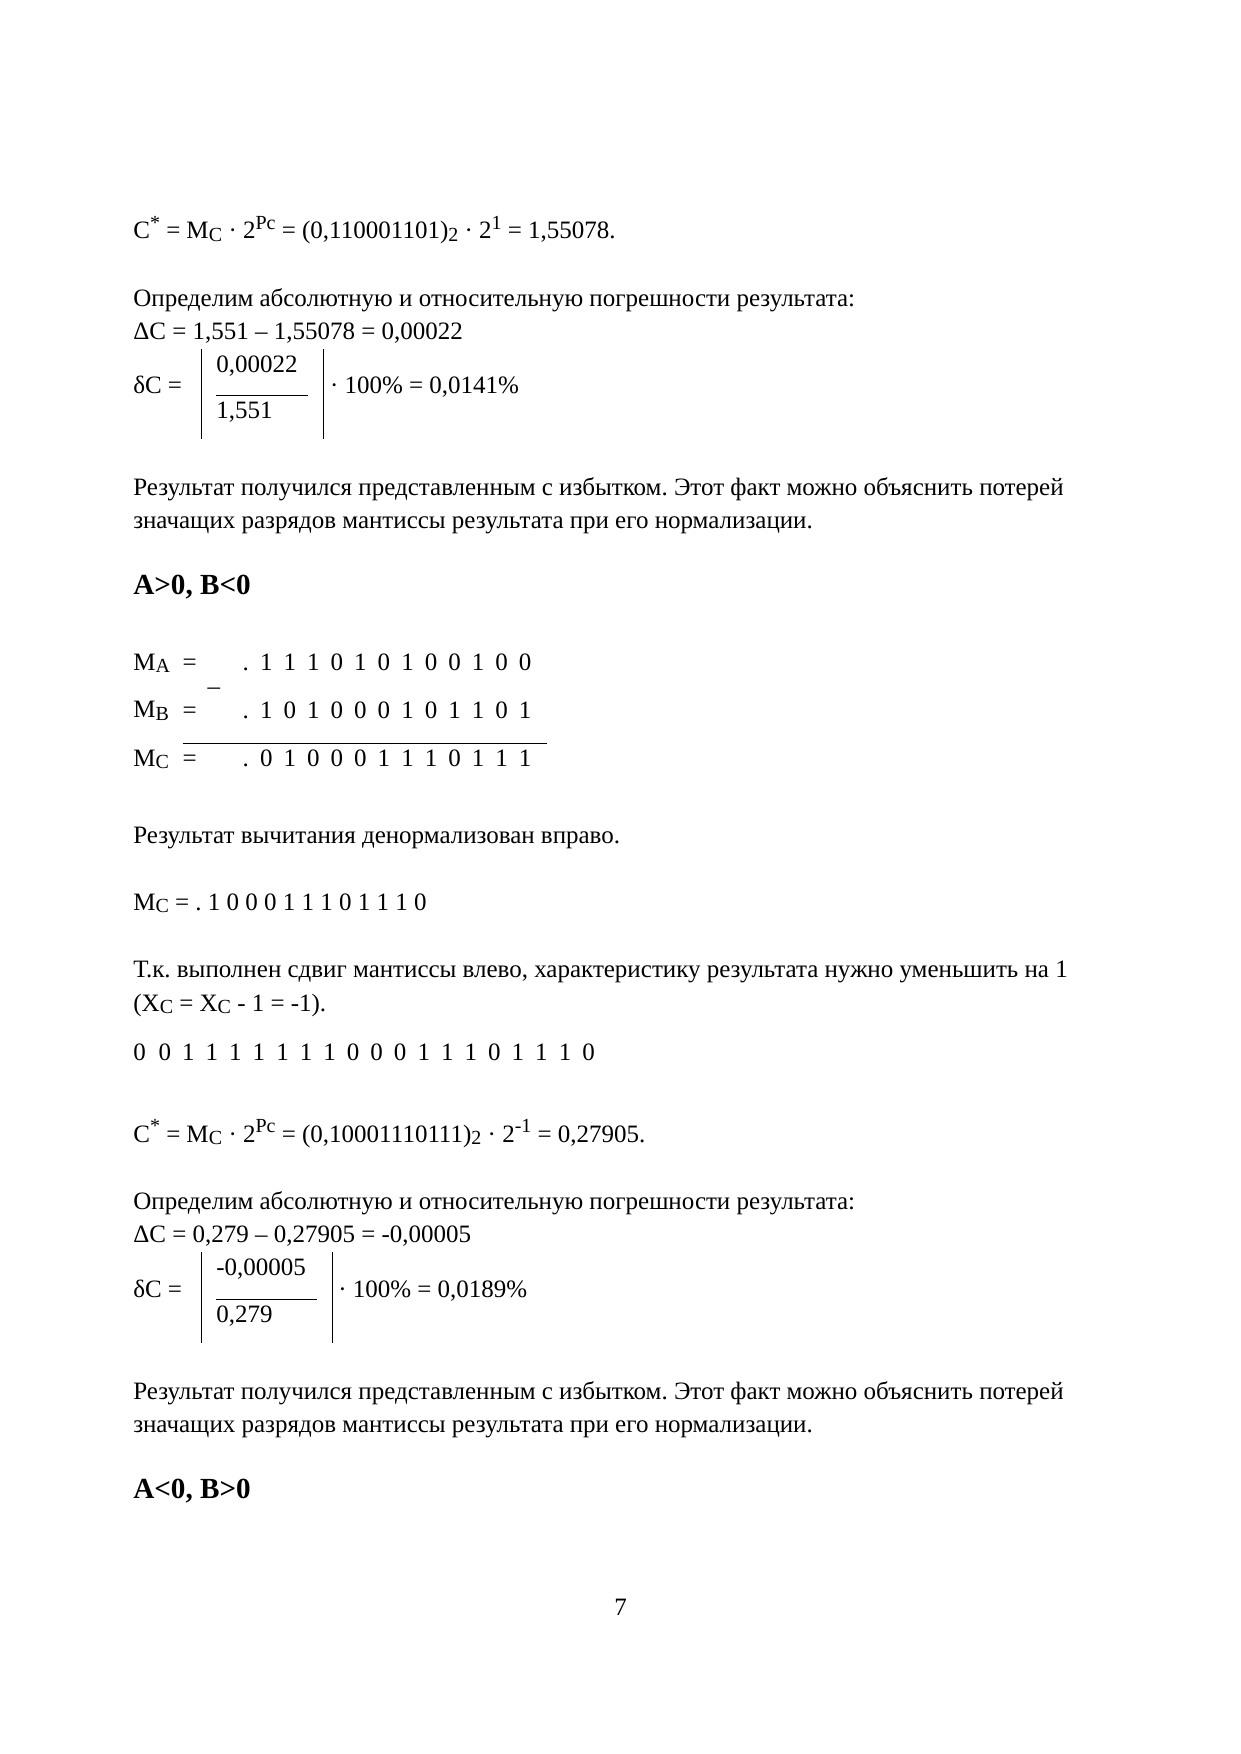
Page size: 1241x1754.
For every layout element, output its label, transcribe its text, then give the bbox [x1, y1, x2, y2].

table_cell 0 [378, 695, 401, 742]
table_cell . [243, 695, 260, 742]
table_cell MC [133, 743, 182, 788]
table_header 0 [378, 647, 401, 694]
table_header 1 [205, 1037, 229, 1080]
table_header [308, 349, 323, 439]
text Результат получился представленным с избытком. Этот факт можно объяснить потерей значащих разрядов мантиссы результата при его нормализации. [133, 1343, 1107, 1438]
table_header 0 [370, 1037, 394, 1080]
table_header [511, 133, 535, 177]
table_header 1 [276, 1037, 299, 1080]
table_header 0 [133, 1037, 158, 1080]
table_header 0 [425, 647, 448, 694]
table_header · 100% = 0,0189% [333, 1252, 543, 1343]
table_cell 1 [472, 744, 495, 788]
table_cell 1 [448, 695, 472, 742]
table_cell [231, 744, 242, 788]
table_header 1 [464, 1037, 488, 1080]
table_header [441, 133, 464, 177]
table_header 1 [535, 1037, 558, 1080]
table_header 1 [472, 647, 495, 694]
table_cell [208, 744, 231, 788]
table_cell 0 [495, 695, 519, 742]
table_header 1 [511, 1037, 535, 1080]
table_cell [231, 695, 242, 742]
subtitle A<0, B>0 [133, 1471, 1107, 1504]
table_header [231, 647, 242, 694]
table_cell 1 [495, 744, 519, 788]
table_header [370, 133, 394, 177]
table_cell 1 [519, 695, 547, 742]
table_cell 0 [330, 744, 354, 788]
table_header [205, 133, 229, 177]
table_header 1 [401, 647, 424, 694]
table_cell = [183, 695, 207, 742]
table_cell 1 [260, 695, 283, 742]
table_header [417, 133, 441, 177]
table_header [559, 133, 582, 177]
table_header . [243, 647, 260, 694]
table_header [133, 133, 158, 177]
table_header 0 [394, 1037, 417, 1080]
table_header [464, 133, 488, 177]
table_header [229, 133, 252, 177]
table_cell 1 [307, 695, 330, 742]
text С* = МС · 2Рс = (0,10001110111)2 · 2-1 = 0,27905. Определим абсолютную и относительную погрешности результата: ΔС = 0,279 – 0,27905 = -0,00005 [133, 1080, 1107, 1248]
table_cell 0 [307, 744, 330, 788]
table_header [202, 349, 216, 439]
table_header 1 [229, 1037, 252, 1080]
table_header 0 [582, 1037, 610, 1080]
subtitle A>0, B<0 [133, 567, 1107, 601]
table_header – [208, 647, 231, 742]
table_header [276, 133, 299, 177]
table_header 1 [441, 1037, 464, 1080]
table_header [323, 133, 347, 177]
table_header 1 [253, 1037, 276, 1080]
table_header δС = [133, 349, 201, 439]
table_cell 0 [354, 695, 377, 742]
table_cell 1 [378, 744, 401, 788]
table_header 1 [182, 1037, 205, 1080]
table_header 0 [448, 647, 472, 694]
table_header [347, 133, 370, 177]
table_cell MB [133, 695, 182, 742]
table_header 0 [519, 647, 547, 694]
table_cell 0,279 [216, 1300, 317, 1343]
table_cell 0 [425, 695, 448, 742]
table_header 0 [495, 647, 519, 694]
table_cell = [183, 744, 207, 788]
table_header 1 [417, 1037, 441, 1080]
table_cell 0 [330, 695, 354, 742]
table_header δС = [133, 1252, 201, 1343]
table_header 1 [307, 647, 330, 694]
table_cell 0 [283, 695, 307, 742]
table_cell 1 [519, 744, 547, 788]
table_header [300, 133, 323, 177]
table_header 1 [559, 1037, 582, 1080]
table_cell 1 [472, 695, 495, 742]
table_header 0 [158, 1037, 182, 1080]
table_header -0,00005 [216, 1252, 317, 1299]
table_cell 0 [260, 744, 283, 788]
table_header [535, 133, 558, 177]
text Результат получился представленным с избытком. Этот факт можно объяснить потерей значащих разрядов мантиссы результата при его нормализации. [133, 439, 1107, 534]
table_header [582, 133, 610, 177]
table_header 1 [323, 1037, 347, 1080]
table_header 1 [260, 647, 283, 694]
table_header MA [133, 647, 182, 694]
table_header 1 [283, 647, 307, 694]
table_cell 1,551 [216, 396, 308, 439]
text С* = МС · 2Рс = (0,110001101)2 · 21 = 1,55078. Определим абсолютную и относительную погрешности результата: ΔС = 1,551 – 1,55078 = 0,00022 [133, 177, 1107, 344]
table_header [394, 133, 417, 177]
table_cell 1 [401, 695, 424, 742]
table_cell . [243, 744, 260, 788]
table_header 0,00022 [216, 349, 308, 395]
text Результат вычитания денормализован вправо. MC = . 1 0 0 0 1 1 1 0 1 1 1 0 Т.к. выполнен сдвиг мантиссы влево, характеристику результата нужно уменьшить на 1 (ХC = ХC - 1 = -1). [133, 788, 1107, 1018]
table_header [253, 133, 276, 177]
table_header [488, 133, 511, 177]
table_cell 1 [425, 744, 448, 788]
table_header [202, 1252, 216, 1343]
table_cell 0 [448, 744, 472, 788]
table_header 1 [354, 647, 377, 694]
table_header [158, 133, 182, 177]
table_header [182, 133, 205, 177]
table_header · 100% = 0,0141% [324, 349, 534, 439]
table_header 0 [347, 1037, 370, 1080]
table_header [317, 1252, 332, 1343]
table_cell 0 [354, 744, 377, 788]
table_header = [183, 647, 207, 694]
table_header 0 [488, 1037, 511, 1080]
table_header 0 [330, 647, 354, 694]
table_header 1 [300, 1037, 323, 1080]
table_cell 1 [283, 744, 307, 788]
table_cell 1 [401, 744, 424, 788]
